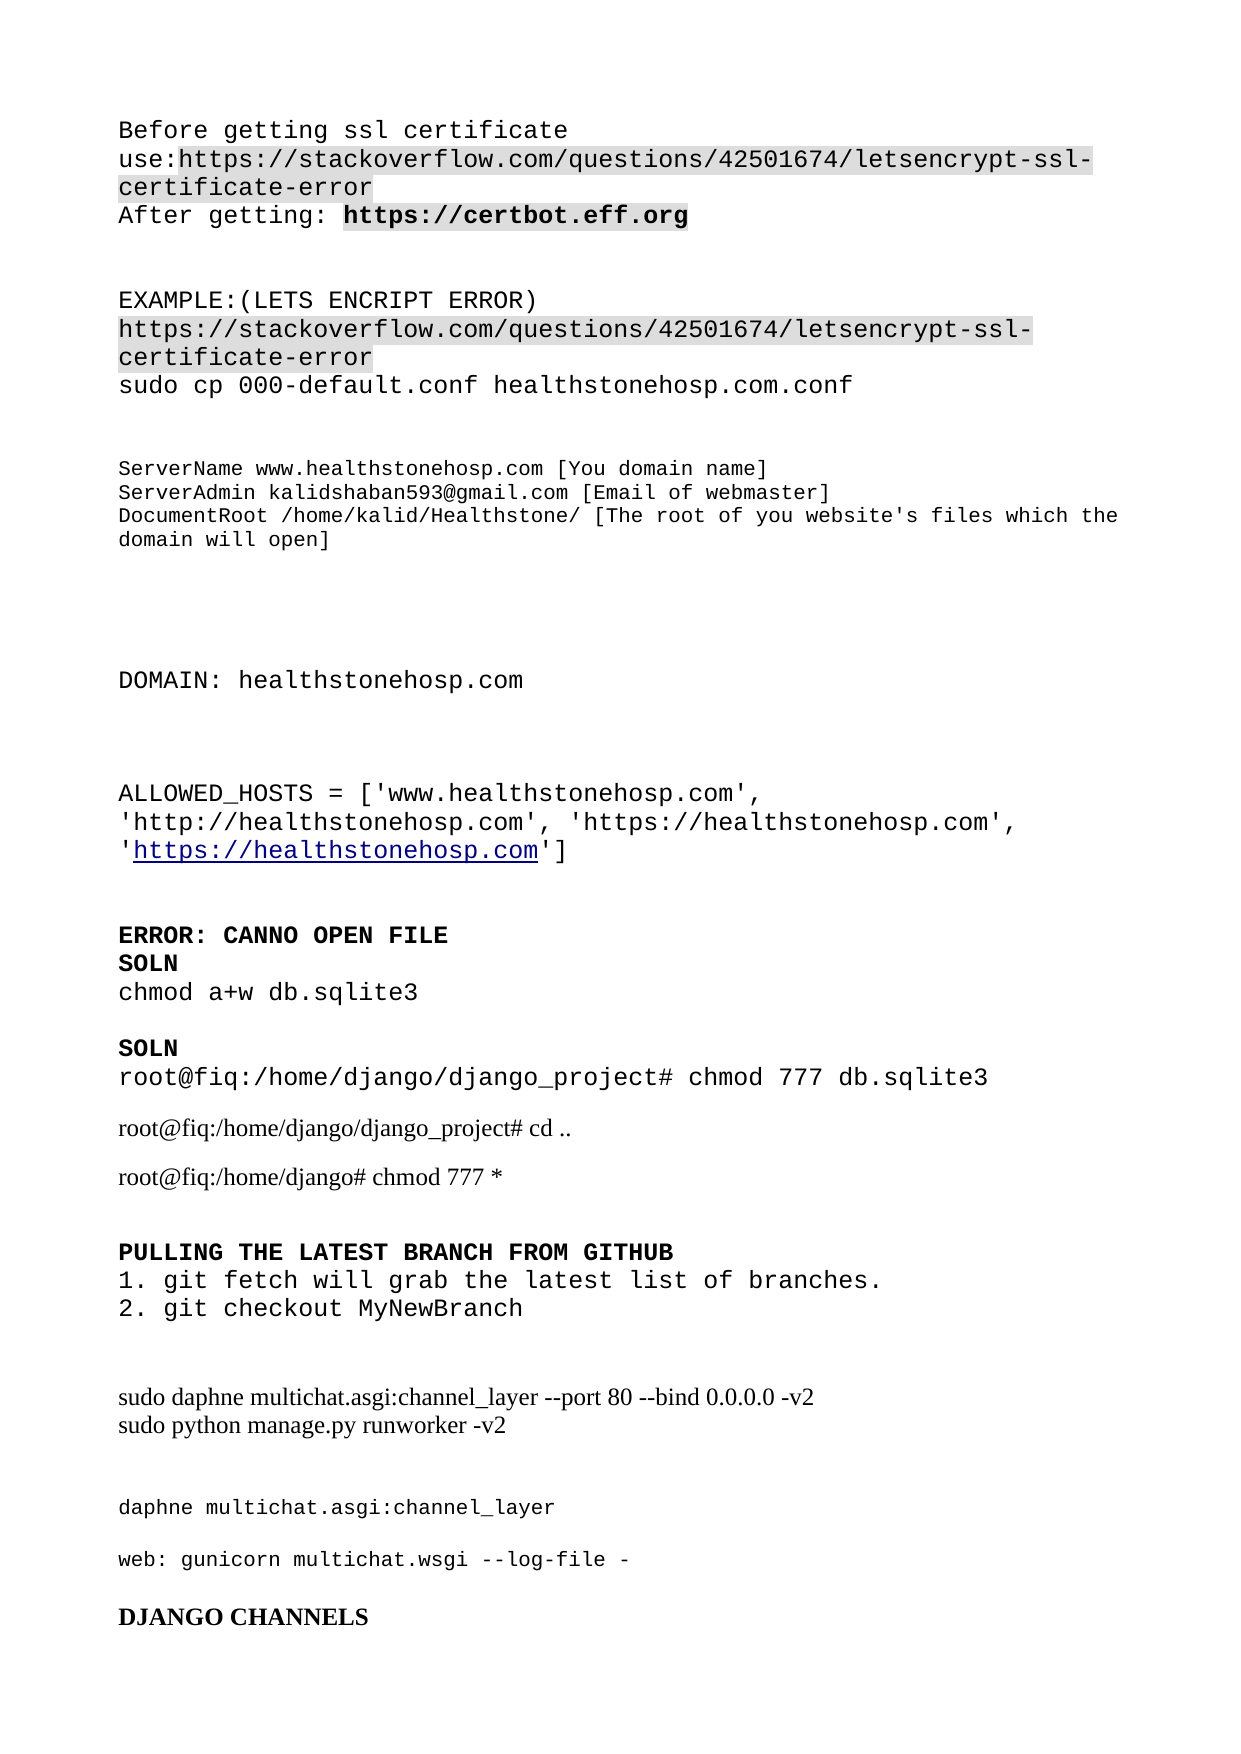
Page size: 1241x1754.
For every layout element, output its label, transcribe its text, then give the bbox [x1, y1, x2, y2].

text root@fiq:/home/django/django_project# chmod 777 db.sqlite3 [118, 1064, 1122, 1093]
text sudo python manage.py runworker -v2 [118, 1411, 1122, 1439]
text EXAMPLE:(LETS ENCRIPT ERROR) [118, 288, 1122, 316]
text ERROR: CANNO OPEN FILE [118, 923, 1122, 951]
text web: gunicorn multichat.wsgi --log-file - [118, 1549, 1122, 1573]
text DJANGO CHANNELS [118, 1602, 1122, 1630]
text chmod a+w db.sqlite3 [118, 979, 1122, 1008]
text PULLING THE LATEST BRANCH FROM GITHUB [118, 1239, 1122, 1268]
text SOLN [118, 1036, 1122, 1064]
text sudo daphne multichat.asgi:channel_layer --port 80 --bind 0.0.0.0 -v2 [118, 1382, 1122, 1411]
text root@fiq:/home/django# chmod 777 * [118, 1162, 1122, 1191]
text https://stackoverflow.com/questions/42501674/letsencrypt-ssl-certificate-error [118, 316, 1122, 373]
text DocumentRoot /home/kalid/Healthstone/ [The root of you website's files which the domain will open] [118, 505, 1122, 553]
text ALLOWED_HOSTS = ['www.healthstonehosp.com', 'http://healthstonehosp.com', 'https://healthstonehosp.com', 'https://healthstonehosp.com'] [118, 781, 1122, 866]
text DOMAIN: healthstonehosp.com [118, 667, 1122, 696]
text ServerAdmin kalidshaban593@gmail.com [Email of webmaster] [118, 482, 1122, 505]
text ServerName www.healthstonehosp.com [You domain name] [118, 458, 1122, 482]
text 2. git checkout MyNewBranch [118, 1296, 1122, 1324]
text 1. git fetch will grab the latest list of branches. [118, 1268, 1122, 1296]
text daphne multichat.asgi:channel_layer [118, 1497, 1122, 1520]
text After getting: https://certbot.eff.org [118, 203, 1122, 231]
text Before getting ssl certificate use:https://stackoverflow.com/questions/42501674/letsencrypt-ssl-certificate-error [118, 118, 1122, 203]
text SOLN [118, 951, 1122, 979]
text root@fiq:/home/django/django_project# cd .. [118, 1113, 1122, 1142]
text sudo cp 000-default.conf healthstonehosp.com.conf [118, 373, 1122, 401]
